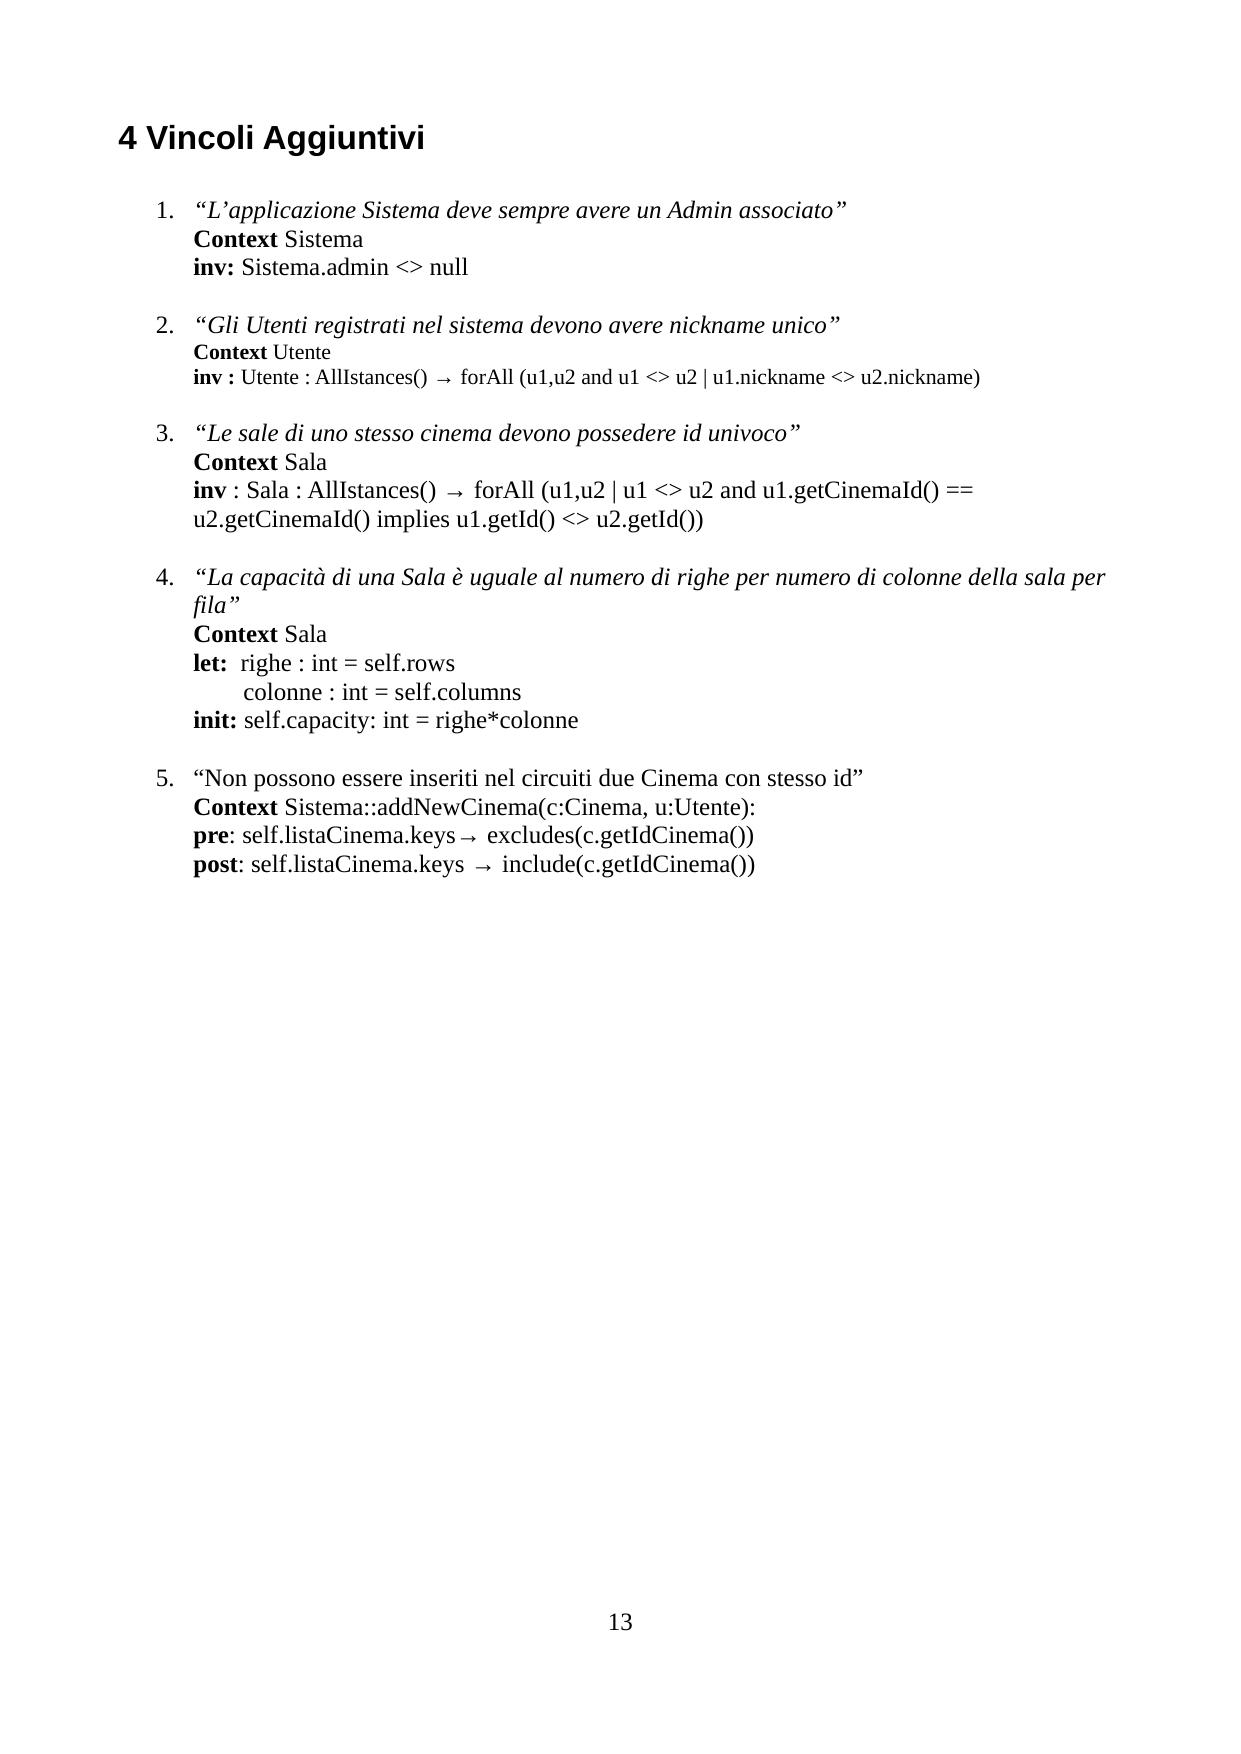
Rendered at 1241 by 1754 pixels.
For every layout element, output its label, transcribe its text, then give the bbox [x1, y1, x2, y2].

list “Non possono essere inseriti nel circuiti due Cinema con stesso id” [156, 763, 1122, 792]
list “La capacità di una Sala è uguale al numero di righe per numero di colonne della sala per fila” [156, 562, 1122, 619]
subtitle 4 Vincoli Aggiuntivi [118, 118, 1122, 157]
list “Gli Utenti registrati nel sistema devono avere nickname unico” [156, 310, 1122, 339]
list let: righe : int = self.rows [156, 648, 1122, 677]
list pre: self.listaCinema.keys→ excludes(c.getIdCinema()) [156, 820, 1122, 849]
list inv: Sistema.admin <> null [156, 252, 1122, 281]
list inv : Sala : AllIstances() → forAll (u1,u2 | u1 <> u2 and u1.getCinemaId() == u2.getCinemaId() implies u1.getId() <> u2.getId()) [156, 475, 1122, 533]
list Context Sala [156, 619, 1122, 648]
list Context Utente inv : Utente : AllIstances() → forAll (u1,u2 and u1 <> u2 | u1.nickname <> u2.nickname) [156, 339, 1122, 389]
list “L’applicazione Sistema deve sempre avere un Admin associato” [156, 195, 1122, 224]
list Context Sistema::addNewCinema(c:Cinema, u:Utente): [156, 792, 1122, 820]
list “Le sale di uno stesso cinema devono possedere id univoco” [156, 418, 1122, 447]
list post: self.listaCinema.keys → include(c.getIdCinema()) [156, 849, 1122, 878]
list colonne : int = self.columns [193, 677, 1122, 705]
list Context Sala [156, 447, 1122, 475]
list Context Sistema [156, 224, 1122, 252]
list init: self.capacity: int = righe*colonne [156, 705, 1122, 734]
